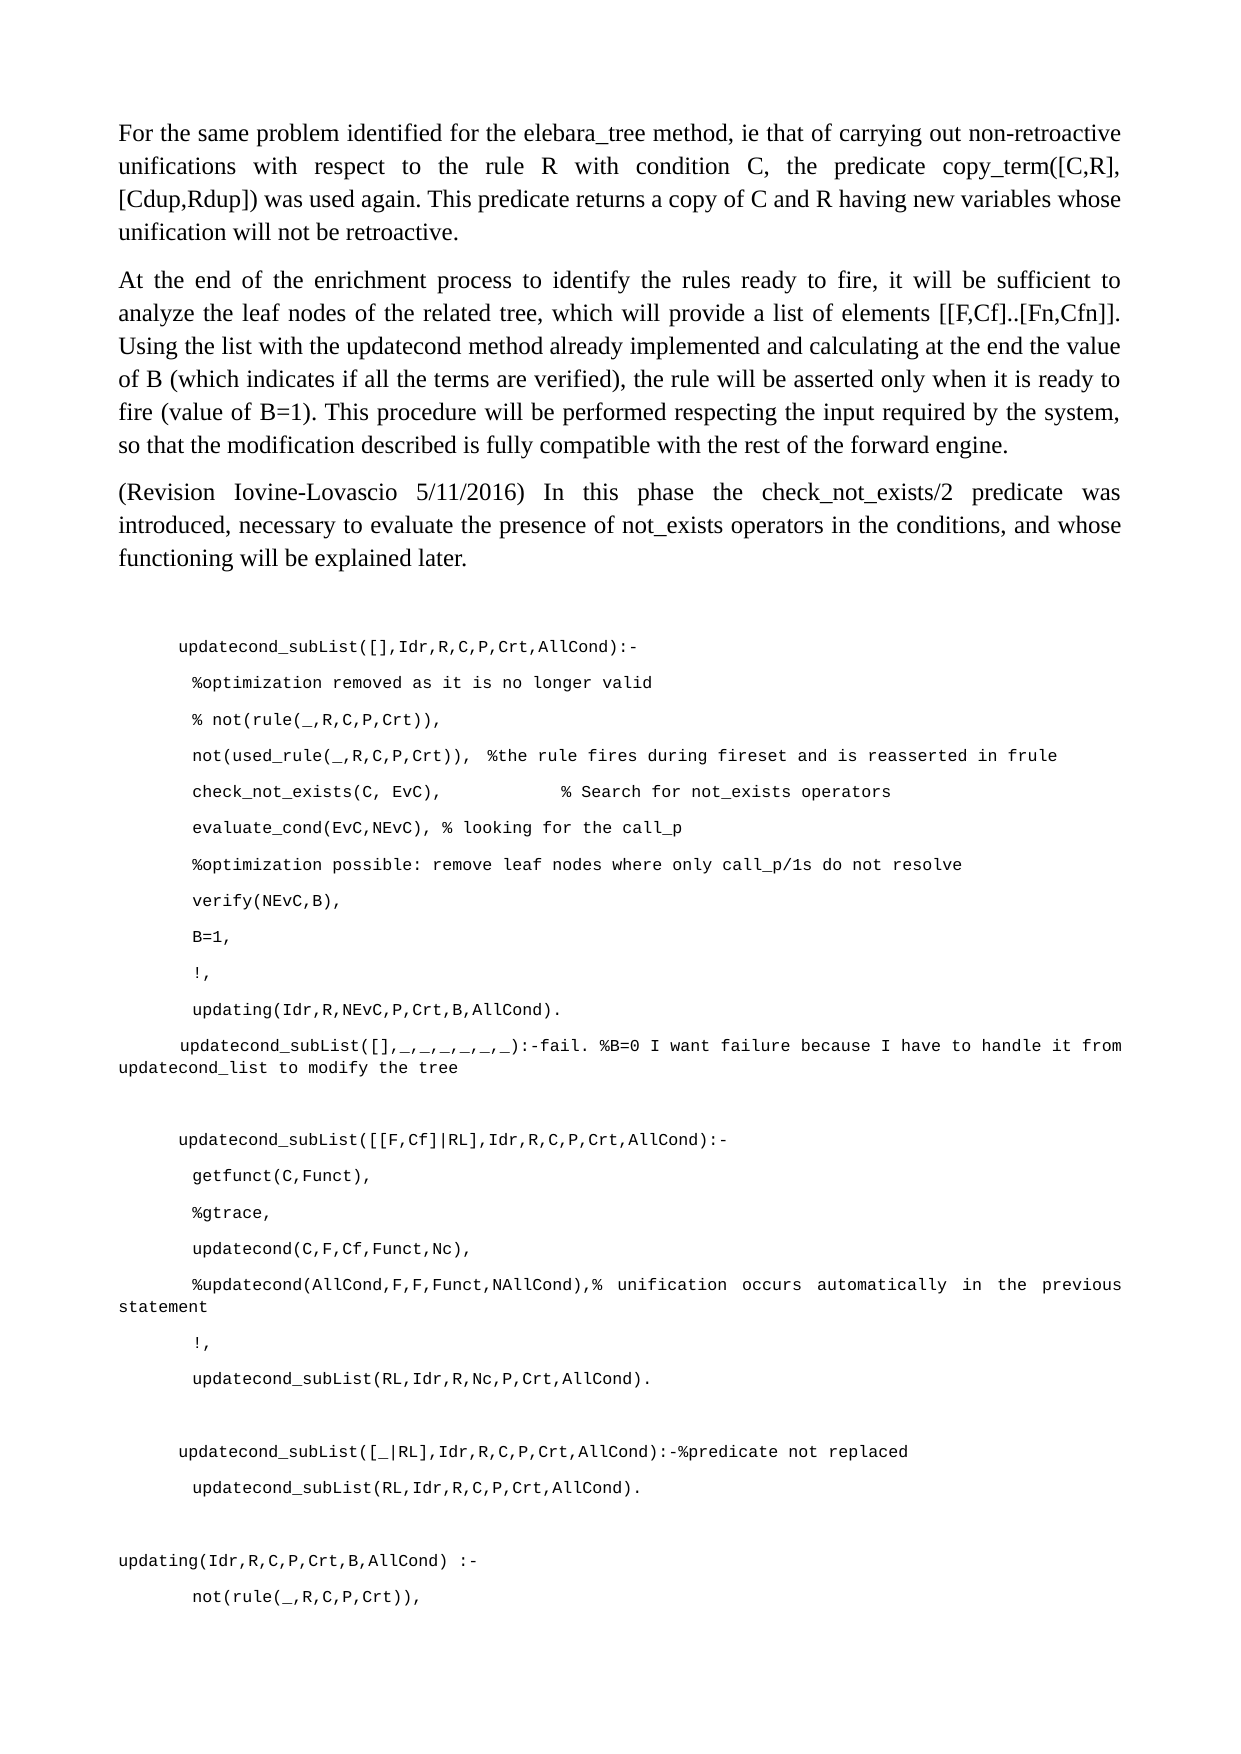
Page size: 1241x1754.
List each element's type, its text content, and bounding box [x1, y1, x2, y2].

text updatecond_subList([_|RL],Idr,R,C,P,Crt,AllCond):-%predicate not replaced [118, 1443, 1122, 1462]
text At the end of the enrichment process to identify the rules ready to fire, it will be sufficient to analyze the leaf nodes of the related tree, which will provide a list of elements [[F,Cf]..[Fn,Cfn]]. Using the list with the updatecond method already implemented and calculating at the end the value of B (which indicates if all the terms are verified), the rule will be asserted only when it is ready to fire (value of B=1). This procedure will be performed respecting the input required by the system, so that the modification described is fully compatible with the rest of the forward engine. [118, 265, 1122, 459]
text updatecond_subList(RL,Idr,R,C,P,Crt,AllCond). [118, 1479, 1122, 1498]
text updating(Idr,R,C,P,Crt,B,AllCond) :- [118, 1552, 1122, 1571]
text updating(Idr,R,NEvC,P,Crt,B,AllCond). [118, 1001, 1122, 1020]
text For the same problem identified for the elebara_tree method, ie that of carrying out non-retroactive unifications with respect to the rule R with condition C, the predicate copy_term([C,R],[Cdup,Rdup]) was used again. This predicate returns a copy of C and R having new variables whose unification will not be retroactive. [118, 118, 1122, 246]
text %updatecond(AllCond,F,F,Funct,NAllCond),% unification occurs automatically in the previous statement [118, 1277, 1122, 1317]
text updatecond_subList([],Idr,R,C,P,Crt,AllCond):- [118, 639, 1122, 658]
text verify(NEvC,B), [118, 892, 1122, 911]
text %optimization possible: remove leaf nodes where only call_p/1s do not resolve [118, 856, 1122, 875]
text updatecond_subList([[F,Cf]|RL],Idr,R,C,P,Crt,AllCond):- [118, 1132, 1122, 1151]
text getfunct(C,Funct), [118, 1168, 1122, 1187]
text check_not_exists(C, EvC), % Search for not_exists operators [118, 784, 1122, 803]
text (Revision Iovine-Lovascio 5/11/2016) In this phase the check_not_exists/2 predicate was introduced, necessary to evaluate the presence of not_exists operators in the conditions, and whose functioning will be explained later. [118, 477, 1122, 572]
text updatecond(C,F,Cf,Funct,Nc), [118, 1240, 1122, 1259]
text updatecond_subList(RL,Idr,R,Nc,P,Crt,AllCond). [118, 1371, 1122, 1390]
text updatecond_subList([],_,_,_,_,_,_):-fail. %B=0 I want failure because I have to handle it from updatecond_list to modify the tree [118, 1037, 1122, 1078]
text !, [118, 965, 1122, 984]
text not(rule(_,R,C,P,Crt)), [118, 1588, 1122, 1607]
text !, [118, 1334, 1122, 1353]
text not(used_rule(_,R,C,P,Crt)), %the rule fires during fireset and is reasserted in frule [118, 747, 1122, 766]
text % not(rule(_,R,C,P,Crt)), [118, 711, 1122, 730]
text %gtrace, [118, 1204, 1122, 1223]
text evaluate_cond(EvC,NEvC), % looking for the call_p [118, 820, 1122, 839]
text %optimization removed as it is no longer valid [118, 675, 1122, 694]
text B=1, [118, 929, 1122, 948]
